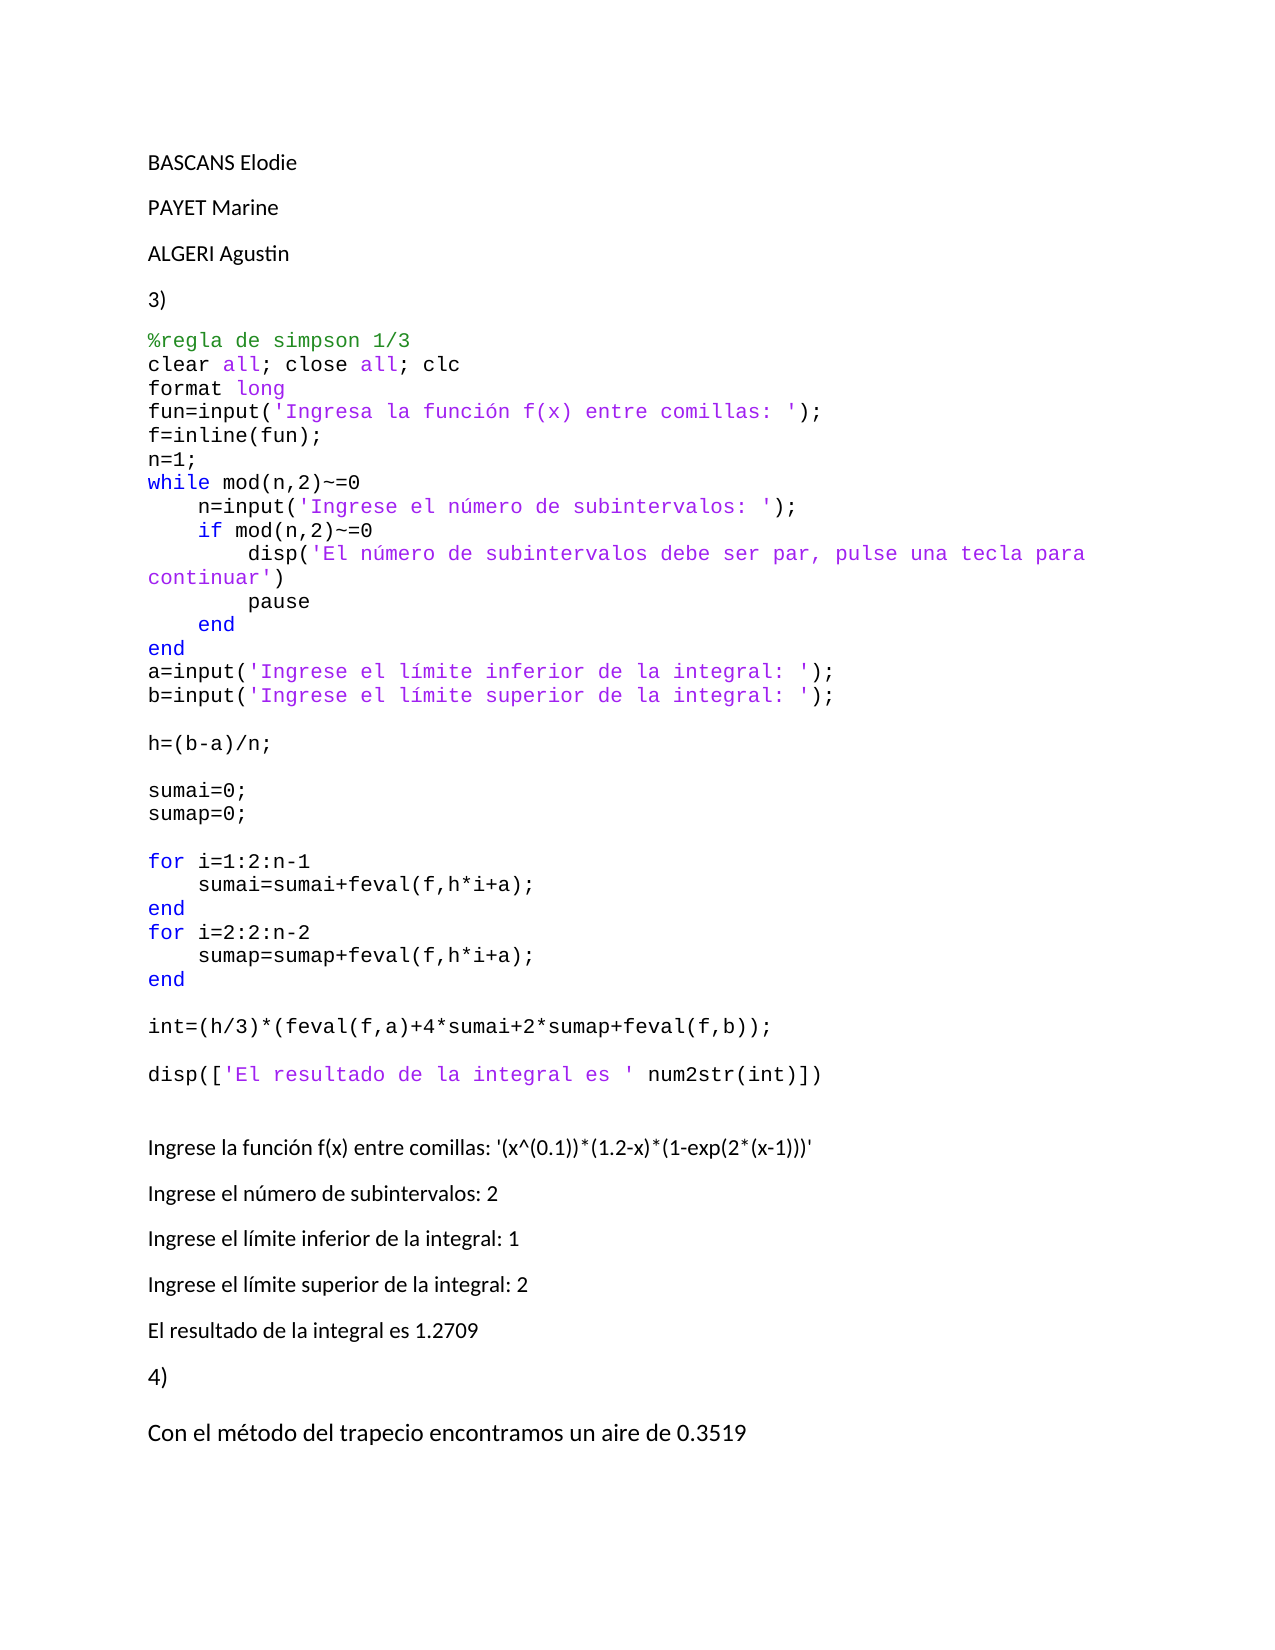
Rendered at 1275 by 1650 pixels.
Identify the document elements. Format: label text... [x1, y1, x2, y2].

text h=(b-a)/n; [148, 732, 1127, 756]
text n=input('Ingrese el número de subintervalos: '); [148, 496, 1127, 520]
text sumap=sumap+feval(f,h*i+a); [148, 945, 1127, 969]
text b=input('Ingrese el límite superior de la integral: '); [148, 685, 1127, 709]
text for i=1:2:n-1 [148, 851, 1127, 874]
text Ingrese la función f(x) entre comillas: '(x^(0.1))*(1.2-x)*(1-exp(2*(x-1)))' [148, 1133, 1127, 1161]
text end [148, 898, 1127, 922]
text clear all; close all; clc [148, 354, 1127, 378]
text Ingrese el límite superior de la integral: 2 [148, 1270, 1127, 1298]
text fun=input('Ingresa la función f(x) entre comillas: '); [148, 401, 1127, 425]
text format long [148, 378, 1127, 401]
text %regla de simpson 1/3 [148, 331, 1127, 354]
text a=input('Ingrese el límite inferior de la integral: '); [148, 662, 1127, 685]
text PAYET Marine [148, 193, 1127, 221]
text end [148, 614, 1127, 638]
text El resultado de la integral es 1.2709 [148, 1316, 1127, 1344]
text Ingrese el número de subintervalos: 2 [148, 1179, 1127, 1207]
text n=1; [148, 449, 1127, 472]
text f=inline(fun); [148, 425, 1127, 449]
text int=(h/3)*(feval(f,a)+4*sumai+2*sumap+feval(f,b)); [148, 1016, 1127, 1040]
text sumai=0; [148, 780, 1127, 803]
text end [148, 638, 1127, 662]
text 3) [148, 285, 1127, 313]
text pause [148, 591, 1127, 614]
text BASCANS Elodie [148, 148, 1127, 176]
text disp(['El resultado de la integral es ' num2str(int)]) [148, 1063, 1127, 1087]
text if mod(n,2)~=0 [148, 520, 1127, 543]
text 4) [148, 1362, 1127, 1392]
text sumai=sumai+feval(f,h*i+a); [148, 874, 1127, 898]
text sumap=0; [148, 803, 1127, 827]
text disp('El número de subintervalos debe ser par, pulse una tecla para continuar') [148, 543, 1127, 591]
text ALGERI Agustin [148, 239, 1127, 267]
text Con el método del trapecio encontramos un aire de 0.3519 [148, 1417, 1127, 1448]
text end [148, 969, 1127, 993]
text while mod(n,2)~=0 [148, 472, 1127, 496]
text Ingrese el límite inferior de la integral: 1 [148, 1224, 1127, 1252]
text for i=2:2:n-2 [148, 922, 1127, 945]
